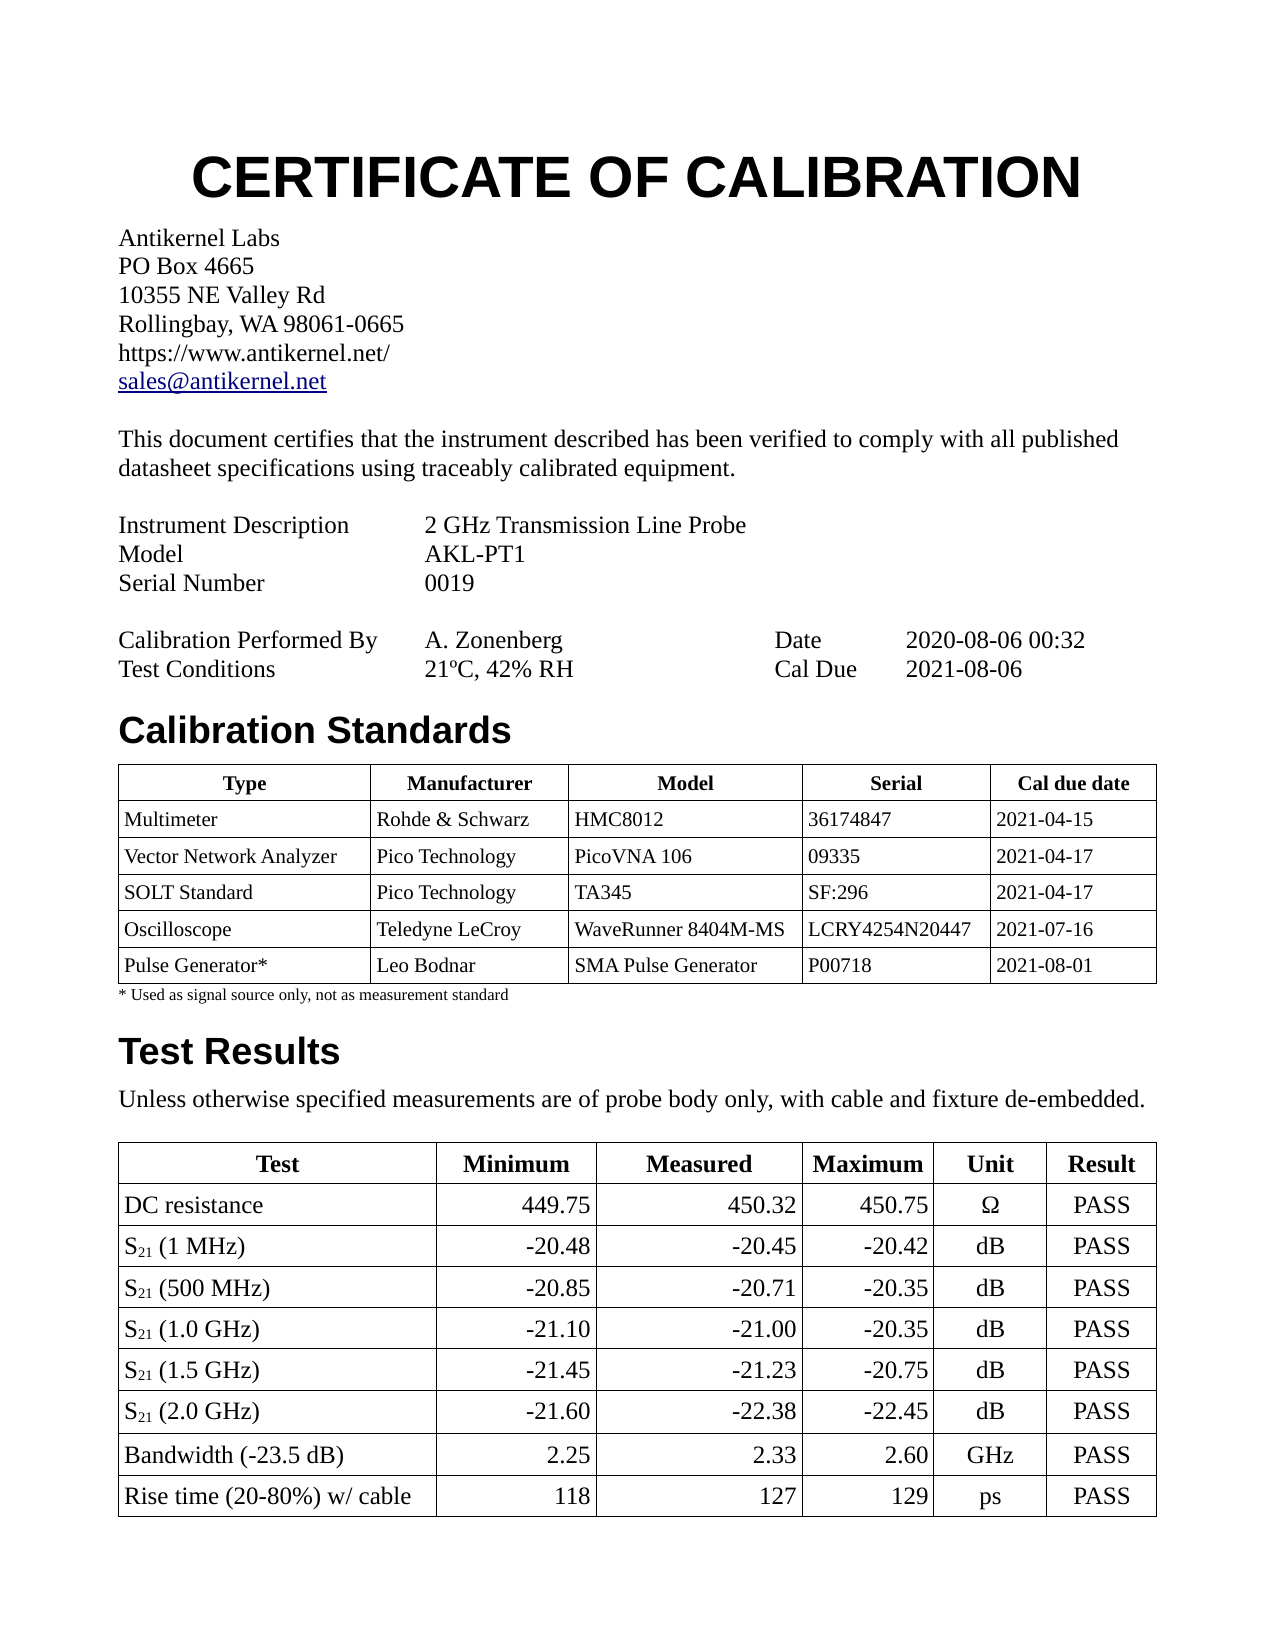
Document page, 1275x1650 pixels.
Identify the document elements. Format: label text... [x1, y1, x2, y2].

table_cell -21.60 [437, 1391, 596, 1433]
table_cell PASS [1047, 1434, 1156, 1474]
table_cell -20.45 [597, 1226, 802, 1266]
table_cell Ω [934, 1184, 1046, 1224]
table_cell Pico Technology [371, 838, 568, 873]
text PO Box 4665 [118, 251, 1157, 280]
table_cell PASS [1047, 1349, 1156, 1389]
text Antikernel Labs [118, 223, 1157, 251]
text Calibration Performed By A. Zonenberg Date 2020-08-06 00:32 [118, 625, 1157, 654]
table_cell 09335 [803, 838, 990, 873]
text Rollingbay, WA 98061-0665 [118, 309, 1157, 338]
table_cell PASS [1047, 1476, 1156, 1516]
table_cell -20.35 [803, 1267, 933, 1307]
table_cell Leo Bodnar [371, 948, 568, 983]
table_cell Pulse Generator* [119, 948, 370, 983]
table_cell LCRY4254N20447 [803, 911, 990, 947]
table_cell DC resistance [119, 1184, 436, 1224]
text Unless otherwise specified measurements are of probe body only, with cable and fixture de-embedded. [118, 1084, 1157, 1142]
table_cell dB [934, 1226, 1046, 1266]
table_cell 118 [437, 1476, 596, 1516]
table_header Serial [803, 765, 990, 800]
table_cell 449.75 [437, 1184, 596, 1224]
text 10355 NE Valley Rd [118, 280, 1157, 309]
table_cell SMA Pulse Generator [569, 948, 802, 983]
table_header Measured [597, 1143, 802, 1183]
table_cell -21.23 [597, 1349, 802, 1389]
table_cell -20.42 [803, 1226, 933, 1266]
table_cell -21.45 [437, 1349, 596, 1389]
table_cell SF:296 [803, 875, 990, 910]
table_cell PASS [1047, 1267, 1156, 1307]
table_cell 2021-04-17 [991, 838, 1156, 873]
table_header Unit [934, 1143, 1046, 1183]
table_cell ps [934, 1476, 1046, 1516]
table_cell 2021-04-15 [991, 801, 1156, 837]
table_header Test [119, 1143, 436, 1183]
table_cell PASS [1047, 1184, 1156, 1224]
table_cell PicoVNA 106 [569, 838, 802, 873]
table_cell dB [934, 1267, 1046, 1307]
table_header Cal due date [991, 765, 1156, 800]
table_header Manufacturer [371, 765, 568, 800]
table_header Type [119, 765, 370, 800]
title CERTIFICATE OF CALIBRATION [118, 143, 1157, 210]
table_cell Teledyne LeCroy [371, 911, 568, 947]
table_header Model [569, 765, 802, 800]
table_cell dB [934, 1349, 1046, 1389]
table_cell 2.60 [803, 1434, 933, 1474]
table_cell Pico Technology [371, 875, 568, 910]
table_cell 129 [803, 1476, 933, 1516]
table_cell PASS [1047, 1226, 1156, 1266]
text Serial Number 0019 [118, 568, 1157, 596]
table_cell Rise time (20-80%) w/ cable [119, 1476, 436, 1516]
table_cell S21 (2.0 GHz) [119, 1391, 436, 1433]
table_cell 127 [597, 1476, 802, 1516]
table_header Minimum [437, 1143, 596, 1183]
subtitle Test Results [118, 1028, 1157, 1072]
text sales@antikernel.net [118, 366, 1157, 395]
table_cell 2021-08-01 [991, 948, 1156, 983]
table_cell Vector Network Analyzer [119, 838, 370, 873]
text Test Conditions 21ºC, 42% R H Cal Due 2021-08-06 [118, 654, 1157, 683]
table_cell Oscilloscope [119, 911, 370, 947]
table_header Result [1047, 1143, 1156, 1183]
table_cell 2021-04-17 [991, 875, 1156, 910]
table_cell dB [934, 1308, 1046, 1348]
table_cell S21 (1.5 GHz) [119, 1349, 436, 1389]
table_cell -20.75 [803, 1349, 933, 1389]
text Instrument Description 2 GHz Transmission Line Probe [118, 510, 1157, 539]
table_cell Bandwidth (-23.5 dB) [119, 1434, 436, 1474]
table_cell TA345 [569, 875, 802, 910]
table_cell PASS [1047, 1308, 1156, 1348]
table_cell 2.33 [597, 1434, 802, 1474]
table_cell -20.35 [803, 1308, 933, 1348]
table_cell -22.38 [597, 1391, 802, 1433]
table_cell 2.25 [437, 1434, 596, 1474]
table_cell -20.48 [437, 1226, 596, 1266]
table_cell 450.75 [803, 1184, 933, 1224]
table_cell dB [934, 1391, 1046, 1433]
table_cell S21 (1.0 GHz) [119, 1308, 436, 1348]
text This document certifies that the instrument described has been verified to comply with all published datasheet specifications using traceably calibrated equipment. [118, 424, 1157, 481]
table_cell 36174847 [803, 801, 990, 837]
text Model AKL-PT1 [118, 539, 1157, 568]
table_cell 450.32 [597, 1184, 802, 1224]
subtitle Calibration Standards [118, 708, 1157, 751]
table_cell HMC8012 [569, 801, 802, 837]
table_cell Rohde & Schwarz [371, 801, 568, 837]
table_cell Multimeter [119, 801, 370, 837]
table_cell -22.45 [803, 1391, 933, 1433]
table_header Maximum [803, 1143, 933, 1183]
table_cell -21.10 [437, 1308, 596, 1348]
table_cell -20.85 [437, 1267, 596, 1307]
table_cell PASS [1047, 1391, 1156, 1433]
table_cell GHz [934, 1434, 1046, 1474]
table_cell -20.71 [597, 1267, 802, 1307]
text https://www.antikernel.net/ [118, 338, 1157, 366]
table_cell -21.00 [597, 1308, 802, 1348]
table_cell S21 (1 MHz) [119, 1226, 436, 1266]
table_cell SOLT Standard [119, 875, 370, 910]
table_cell WaveRunner 8404M-MS [569, 911, 802, 947]
table_cell P00718 [803, 948, 990, 983]
text * Used as signal source only, not as measurement standard [118, 984, 1157, 1003]
table_cell S21 (500 MHz) [119, 1267, 436, 1307]
table_cell 2021-07-16 [991, 911, 1156, 947]
